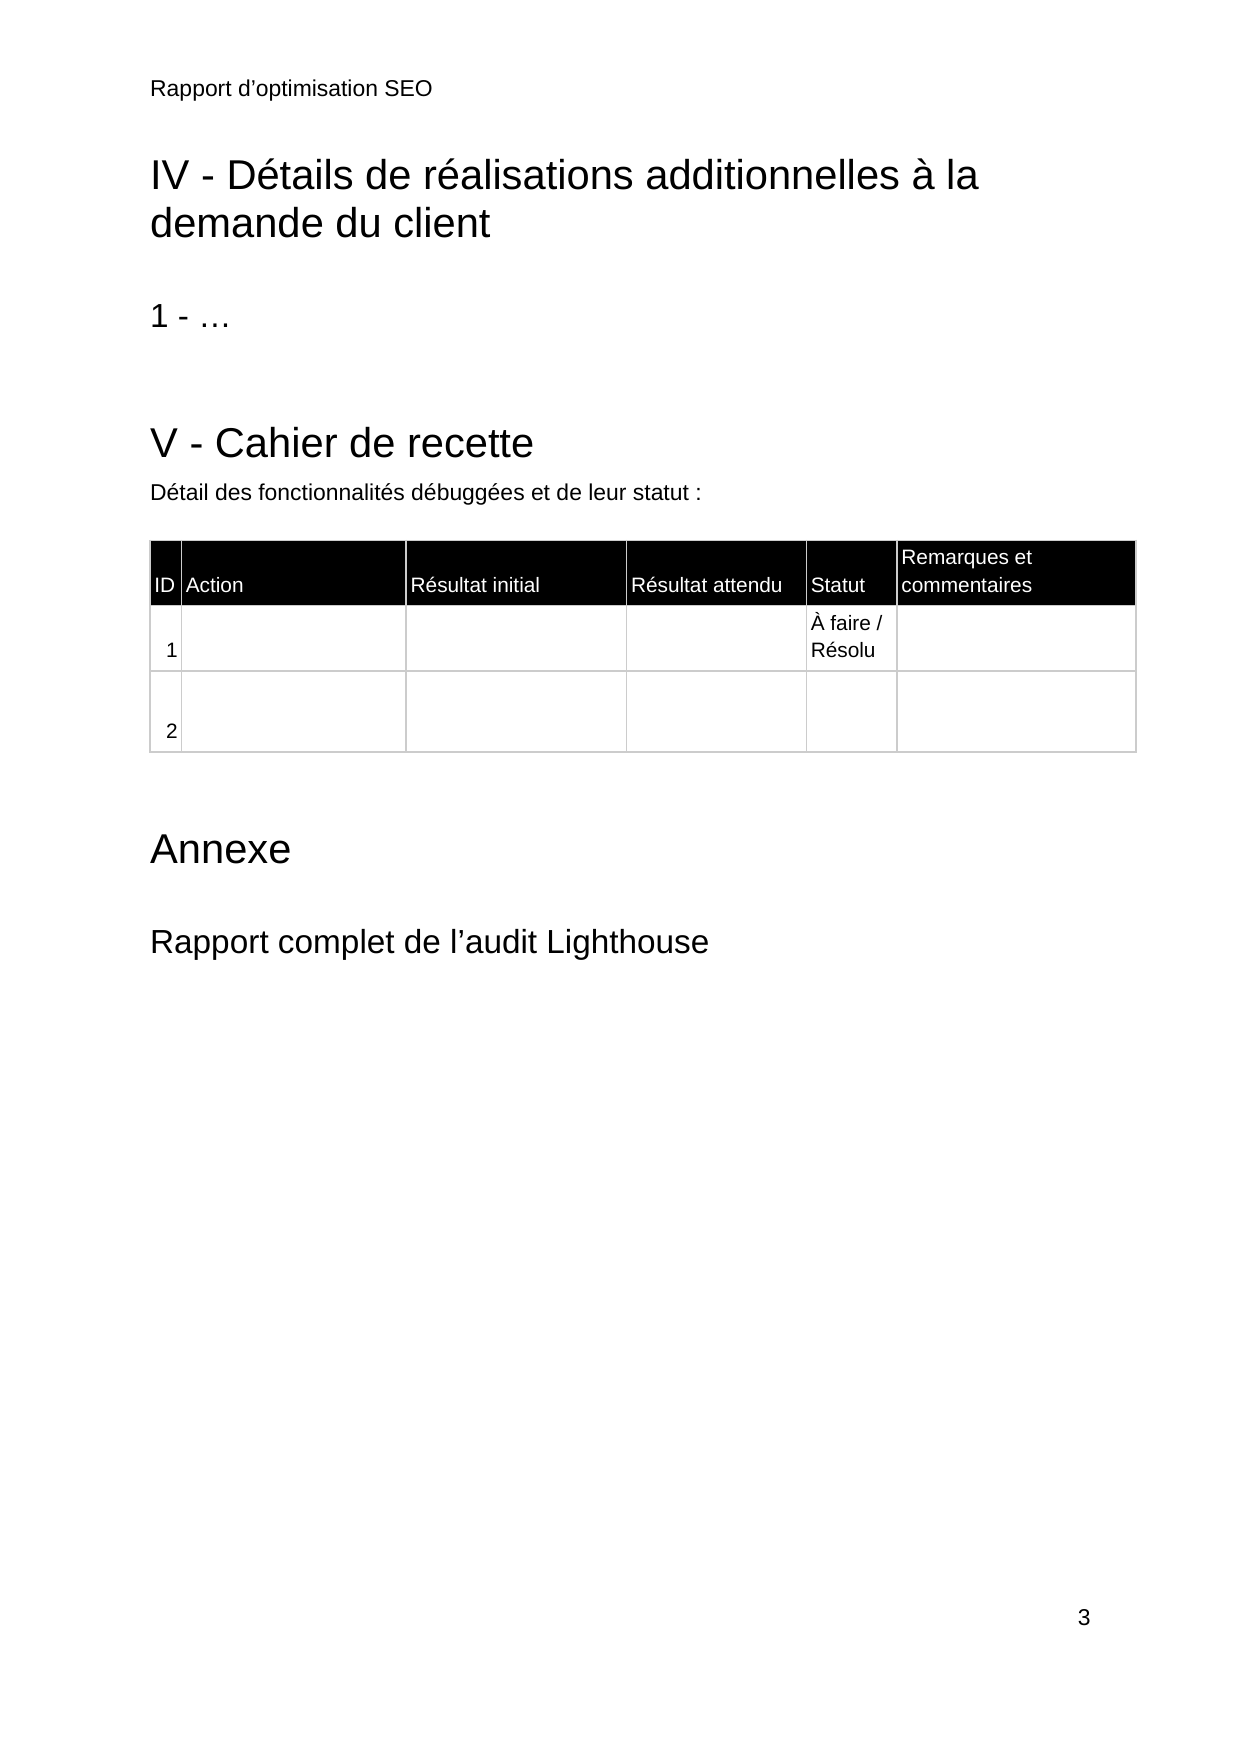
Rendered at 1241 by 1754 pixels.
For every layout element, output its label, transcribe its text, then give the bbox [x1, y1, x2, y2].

subtitle Rapport complet de l’audit Lighthouse [150, 922, 1090, 961]
table_cell 1 [151, 606, 181, 670]
table_cell [627, 672, 806, 751]
table_header Remarques et commentaires [898, 541, 1135, 605]
table_header Action [182, 541, 405, 605]
table_header Résultat attendu [627, 541, 806, 605]
table_cell [407, 672, 626, 751]
table_cell À faire / Résolu [807, 606, 896, 670]
table_cell [898, 672, 1135, 751]
table_cell [807, 672, 896, 751]
subtitle V - Cahier de recette [150, 419, 1090, 467]
table_cell [182, 672, 405, 751]
table_cell [407, 606, 626, 670]
table_cell [182, 606, 405, 670]
subtitle IV - Détails de réalisations additionnelles à la demande du client [150, 150, 1090, 246]
text Détail des fonctionnalités débuggées et de leur statut : [150, 479, 1090, 505]
table_cell [898, 606, 1135, 670]
subtitle 1 - … [150, 296, 1090, 334]
table_header ID [151, 541, 181, 605]
table_header Statut [807, 541, 896, 605]
table_cell 2 [151, 672, 181, 751]
table_cell [627, 606, 806, 670]
table_header Résultat initial [407, 541, 626, 605]
subtitle Annexe [150, 824, 1090, 872]
